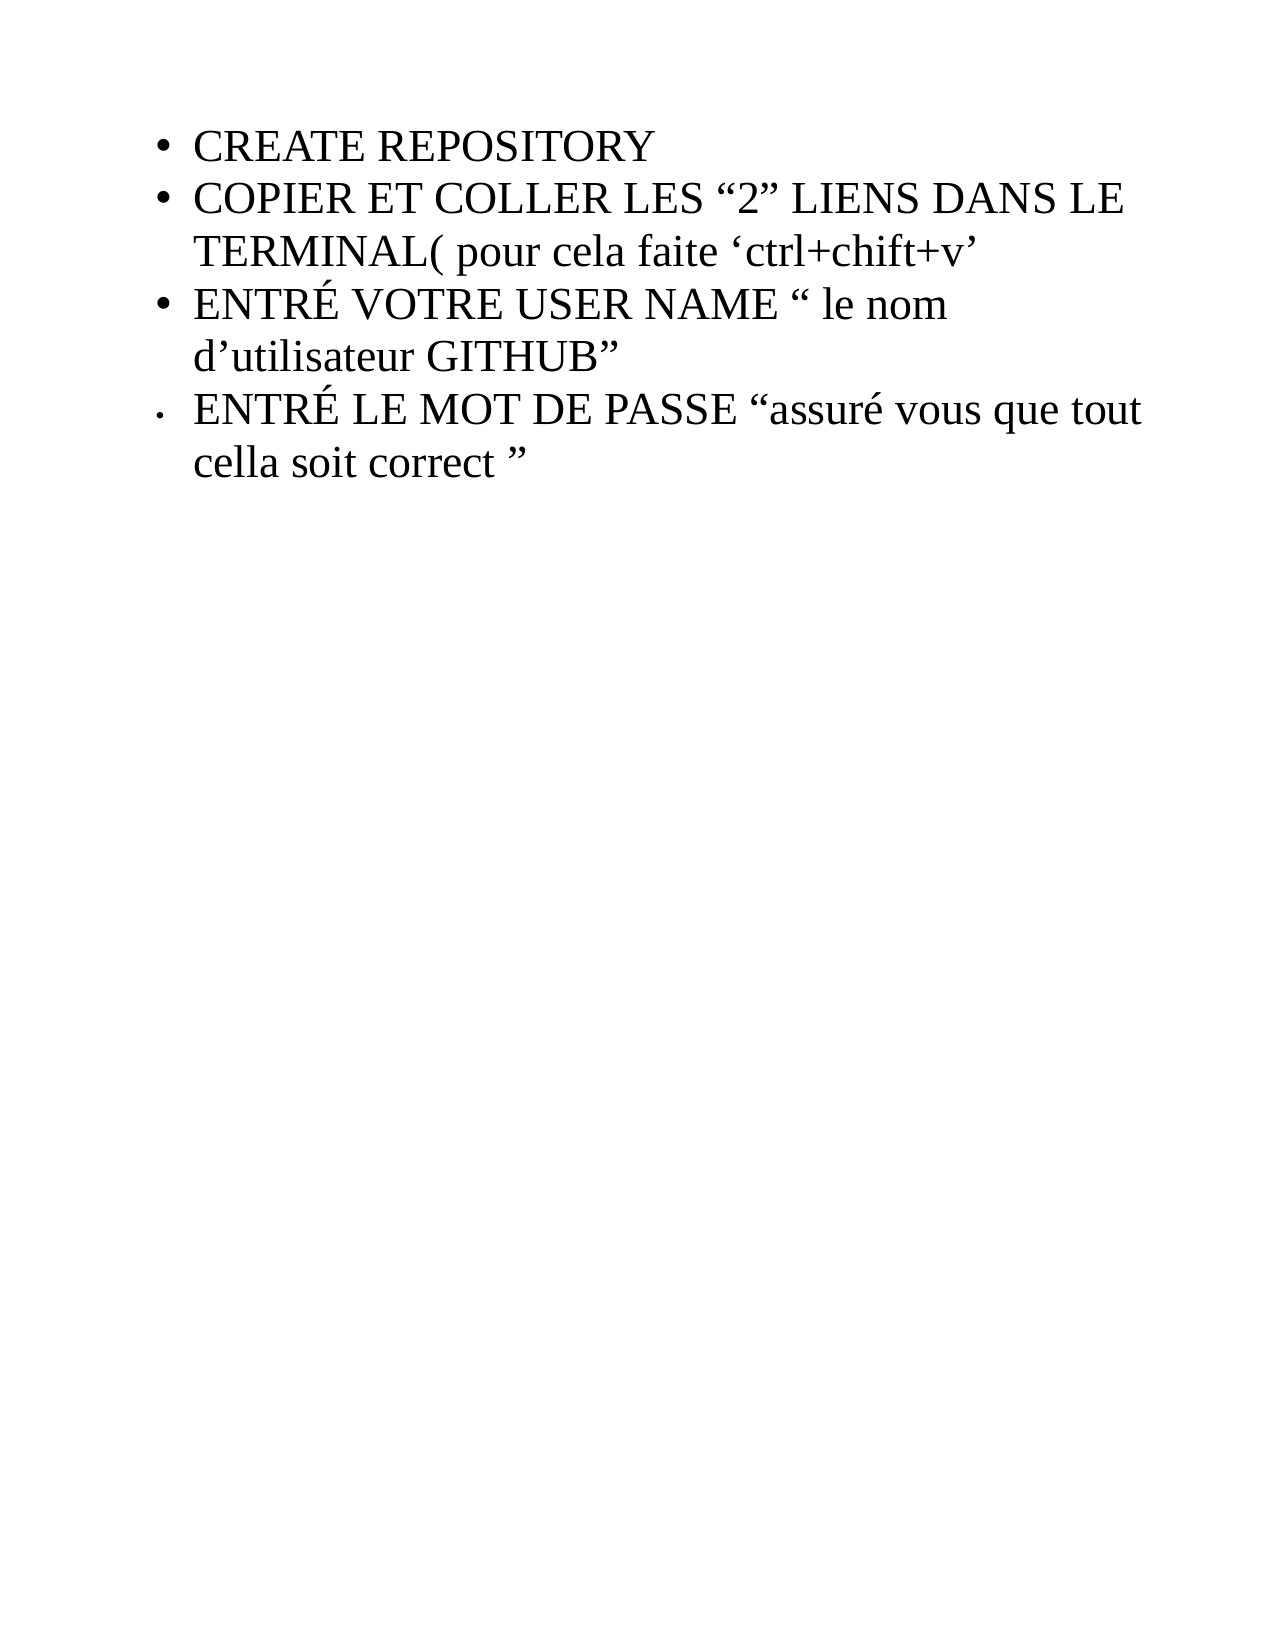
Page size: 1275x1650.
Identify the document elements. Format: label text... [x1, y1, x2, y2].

list COPIER ET COLLER LES “2” LIENS DANS LE TERMINAL( pour cela faite ‘ctrl+chift+v’ [156, 171, 1157, 276]
list ENTRÉ LE MOT DE PASSE “assuré vous que tout cella soit correct ” [156, 382, 1157, 487]
list CREATE REPOSITORY [156, 118, 1157, 171]
list ENTRÉ VOTRE USER NAME “ le nom d’utilisateur GITHUB” [156, 276, 1157, 382]
